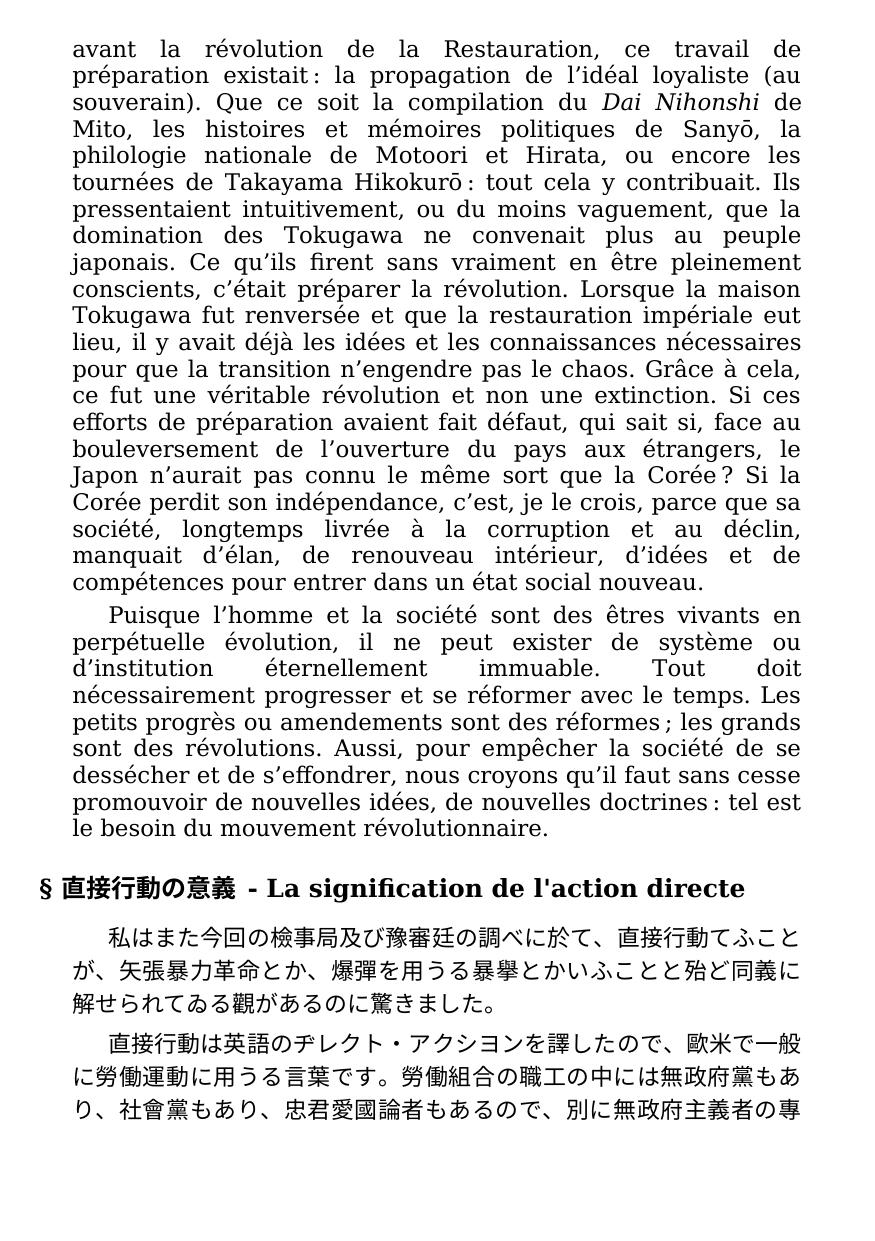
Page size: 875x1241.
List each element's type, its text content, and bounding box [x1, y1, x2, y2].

text avant la révolution de la Restauration, ce travail de préparation existait : la propagation de l’idéal loyaliste (au souverain). Que ce soit la compilation du Dai Nihonshi de Mito, les histoires et mémoires politiques de Sanyō, la philologie nationale de Motoori et Hirata, ou encore les tournées de Takayama Hikokurō : tout cela y contribuait. Ils pressentaient intuitivement, ou du moins vaguement, que la domination des Tokugawa ne convenait plus au peuple japonais. Ce qu’ils firent sans vraiment en être pleinement conscients, c’était préparer la révolution. Lorsque la maison Tokugawa fut renversée et que la restauration impériale eut lieu, il y avait déjà les idées et les connaissances nécessaires pour que la transition n’engendre pas le chaos. Grâce à cela, ce fut une véritable révolution et non une extinction. Si ces efforts de préparation avaient fait défaut, qui sait si, face au bouleversement de l’ouverture du pays aux étrangers, le Japon n’aurait pas connu le même sort que la Corée ? Si la Corée perdit son indépendance, c’est, je le crois, parce que sa société, longtemps livrée à la corruption et au déclin, manquait d’élan, de renouveau intérieur, d’idées et de compétences pour entrer dans un état social nouveau. [72, 36, 802, 596]
text 私はまた今回の檢事局及び豫審廷の調べに於て、直接行動てふことが、矢張暴力革命とか、爆彈を用うる暴擧とかいふことと殆ど同義に解せられてゐる觀があるのに驚きました。 [72, 920, 802, 1019]
text Puisque l’homme et la société sont des êtres vivants en perpétuelle évolution, il ne peut exister de système ou d’institution éternellement immuable. Tout doit nécessairement progresser et se réformer avec le temps. Les petits progrès ou amendements sont des réformes ; les grands sont des révolutions. Aussi, pour empêcher la société de se dessécher et de s’effondrer, nous croyons qu’il faut sans cesse promouvoir de nouvelles idées, de nouvelles doctrines : tel est le besoin du mouvement révolutionnaire. [72, 602, 802, 842]
subtitle § 直接行動の意義 - La signification de l'action directe [36, 866, 838, 908]
text 直接行動は英語のヂレクト・アクシヨンを譯したので、歐米で一般に勞働運動に用うる言葉です。勞働組合の職工の中には無政府黨もあり、社會黨もあり、忠君愛國論者もあるので、別に無政府主義者の專 [72, 1025, 802, 1125]
